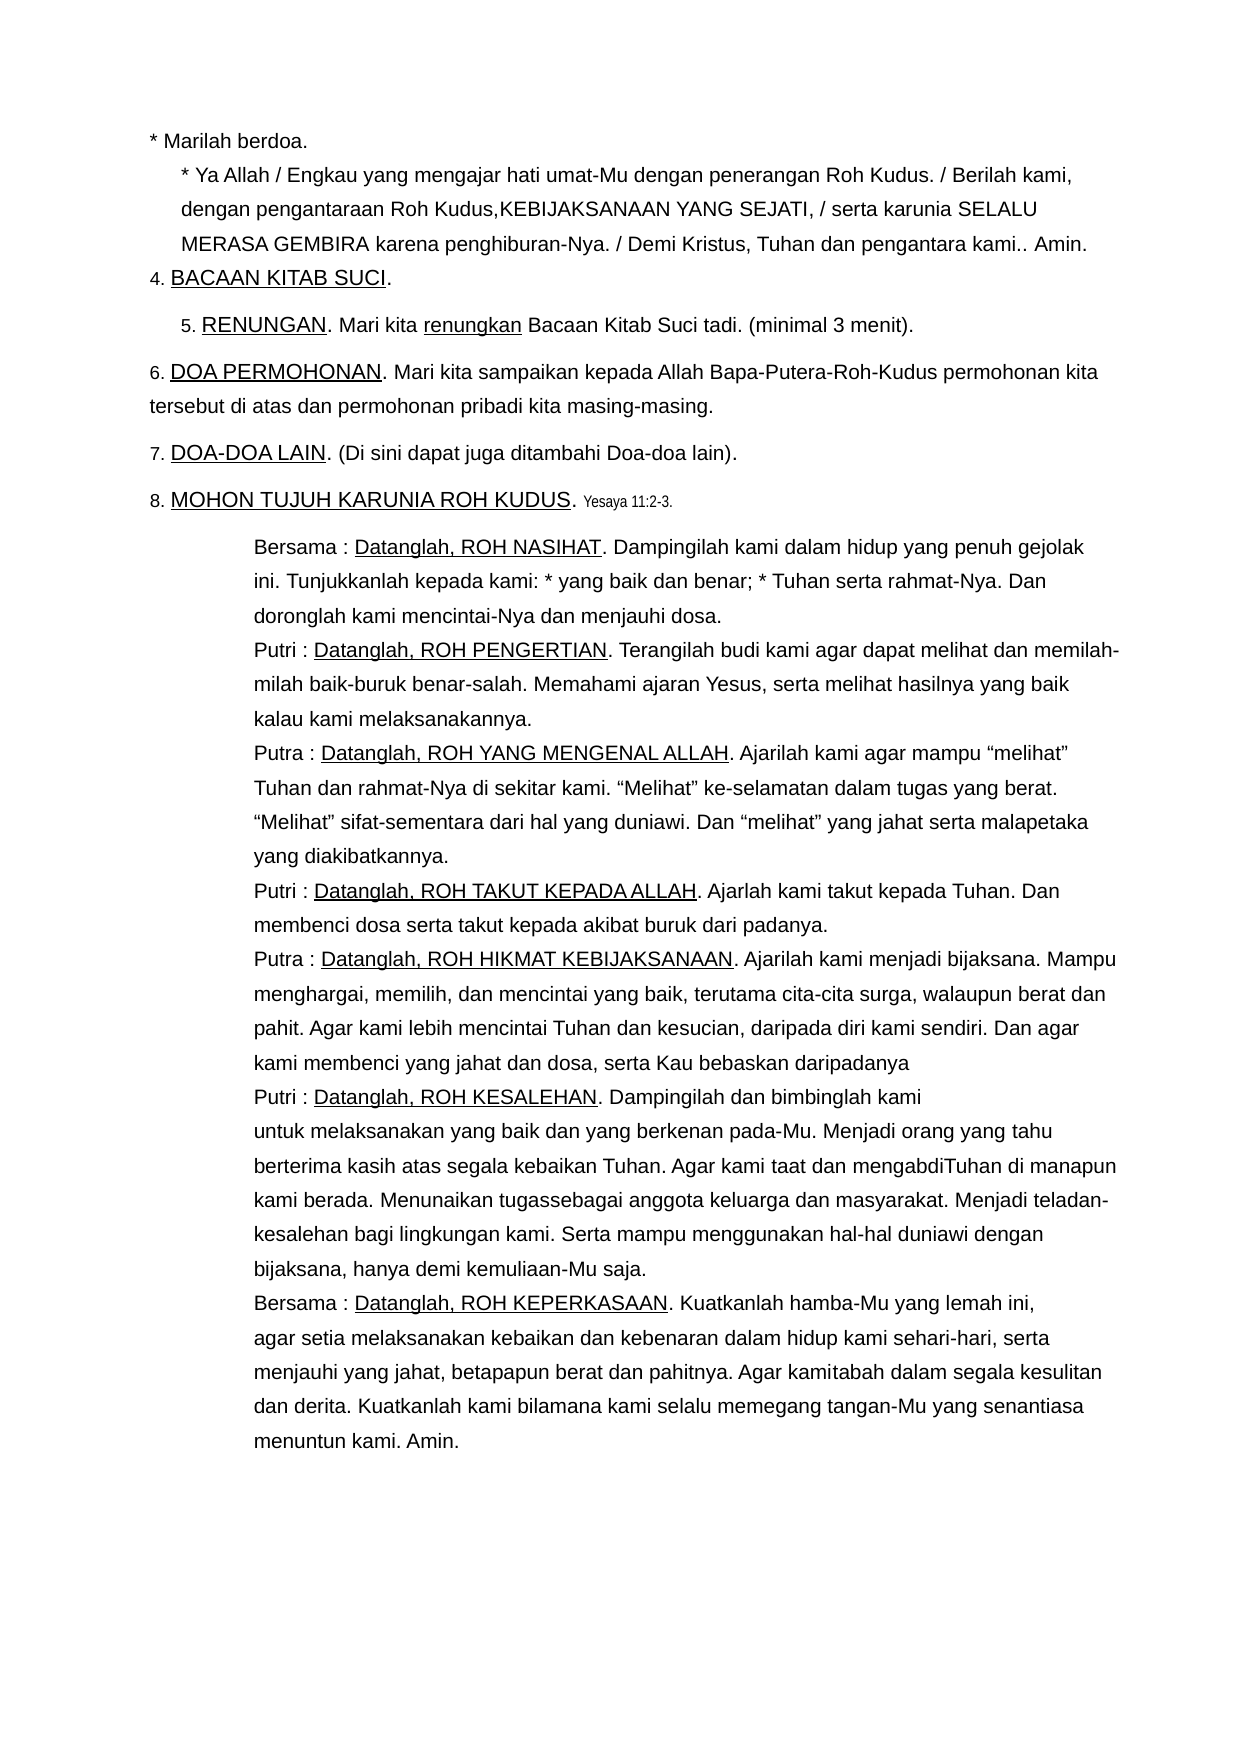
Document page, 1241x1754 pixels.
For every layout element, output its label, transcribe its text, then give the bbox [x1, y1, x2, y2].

text 5. RENUNGAN. Mari kita renungkan Bacaan Kitab Suci tadi. (minimal 3 menit). [181, 302, 1122, 337]
text 8. MOHON TUJUH KARUNIA ROH KUDUS. Yesaya 11:2-3. [149, 477, 1122, 512]
text Putri : Datanglah, ROH PENGERTIAN. Terangilah budi kami agar dapat melihat dan memilah-milah baik-buruk benar-salah. Memahami ajaran Yesus, serta melihat hasilnya yang baik kalau kami melaksanakannya. [253, 627, 1122, 731]
text Bersama : Datanglah, ROH NASIHAT. Dampingilah kami dalam hidup yang penuh gejolak ini. Tunjukkanlah kepada kami: * yang baik dan benar; * Tuhan serta rahmat-Nya. Dan doronglah kami mencintai-Nya dan menjauhi dosa. [253, 524, 1122, 627]
text 6. DOA PERMOHONAN. Mari kita sampaikan kepada Allah Bapa-Putera-Roh-Kudus permohonan kita tersebut di atas dan permohonan pribadi kita masing-masing. [149, 349, 1122, 418]
text * Marilah berdoa. [149, 118, 1122, 152]
text 4. BACAAN KITAB SUCI. [149, 256, 1122, 290]
text Putra : Datanglah, ROH YANG MENGENAL ALLAH. Ajarilah kami agar mampu “melihat” Tuhan dan rahmat-Nya di sekitar kami. “Melihat” ke-selamatan dalam tugas yang berat. “Melihat” sifat-sementara dari hal yang duniawi. Dan “melihat” yang jahat serta malapetaka yang diakibatkannya. [253, 731, 1122, 868]
text * Ya Allah / Engkau yang mengajar hati umat-Mu dengan penerangan Roh Kudus. / Berilah kami, dengan pengantaraan Roh Kudus,KEBIJAKSANAAN YANG SEJATI, / serta karunia SELALU MERASA GEMBIRA karena penghiburan-Nya. / Demi Kristus, Tuhan dan pengantara kami.. Amin. [181, 152, 1122, 256]
text Putri : Datanglah, ROH TAKUT KEPADA ALLAH. Ajarlah kami takut kepada Tuhan. Dan membenci dosa serta takut kepada akibat buruk dari padanya. [253, 868, 1122, 937]
text Bersama : Datanglah, ROH KEPERKASAAN. Kuatkanlah hamba-Mu yang lemah ini, agar setia melaksanakan kebaikan dan kebenaran dalam hidup kami sehari-hari, serta menjauhi yang jahat, betapapun berat dan pahitnya. Agar kamitabah dalam segala kesulitan dan derita. Kuatkanlah kami bilamana kami selalu memegang tangan-Mu yang senantiasa menuntun kami. Amin. [253, 1281, 1122, 1452]
text Putra : Datanglah, ROH HIKMAT KEBIJAKSANAAN. Ajarilah kami menjadi bijaksana. Mampu menghargai, memilih, dan mencintai yang baik, terutama cita-cita surga, walaupun berat dan pahit. Agar kami lebih mencintai Tuhan dan kesucian, daripada diri kami sendiri. Dan agar kami membenci yang jahat dan dosa, serta Kau bebaskan daripadanya [253, 937, 1122, 1074]
text 7. DOA-DOA LAIN. (Di sini dapat juga ditambahi Doa-doa lain). [149, 431, 1122, 465]
text Putri : Datanglah, ROH KESALEHAN. Dampingilah dan bimbinglah kami untuk melaksanakan yang baik dan yang berkenan pada-Mu. Menjadi orang yang tahu berterima kasih atas segala kebaikan Tuhan. Agar kami taat dan mengabdiTuhan di manapun kami berada. Menunaikan tugassebagai anggota keluarga dan masyarakat. Menjadi teladan-kesalehan bagi lingkungan kami. Serta mampu menggunakan hal-hal duniawi dengan bijaksana, hanya demi kemuliaan-Mu saja. [253, 1074, 1122, 1281]
